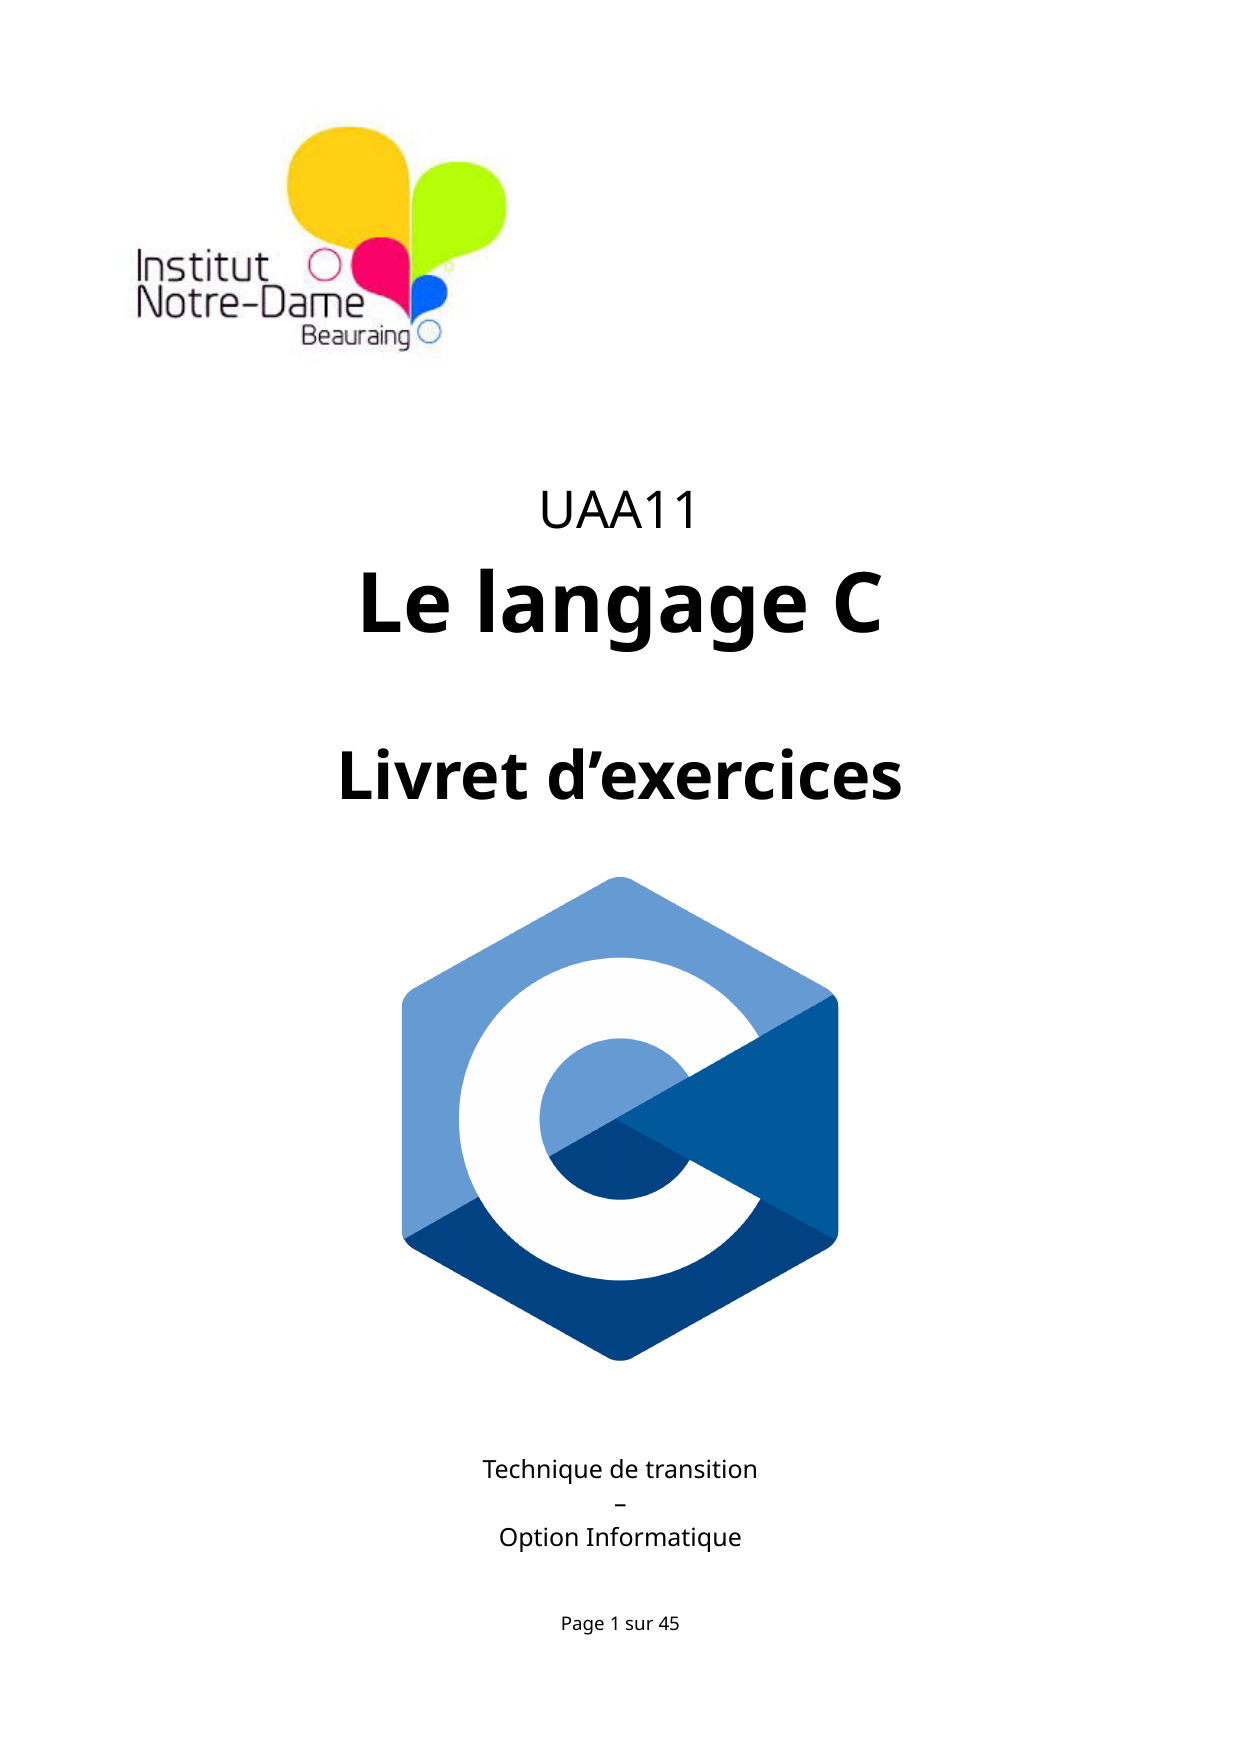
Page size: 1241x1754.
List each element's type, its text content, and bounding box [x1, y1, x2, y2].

text UAA11 [118, 473, 1122, 544]
text Technique de transition – Option Informatique [118, 1451, 1122, 1553]
text Le langage C [118, 544, 1122, 657]
text Livret d’exercices [118, 728, 1122, 819]
picture [401, 877, 839, 1361]
picture [118, 111, 525, 368]
